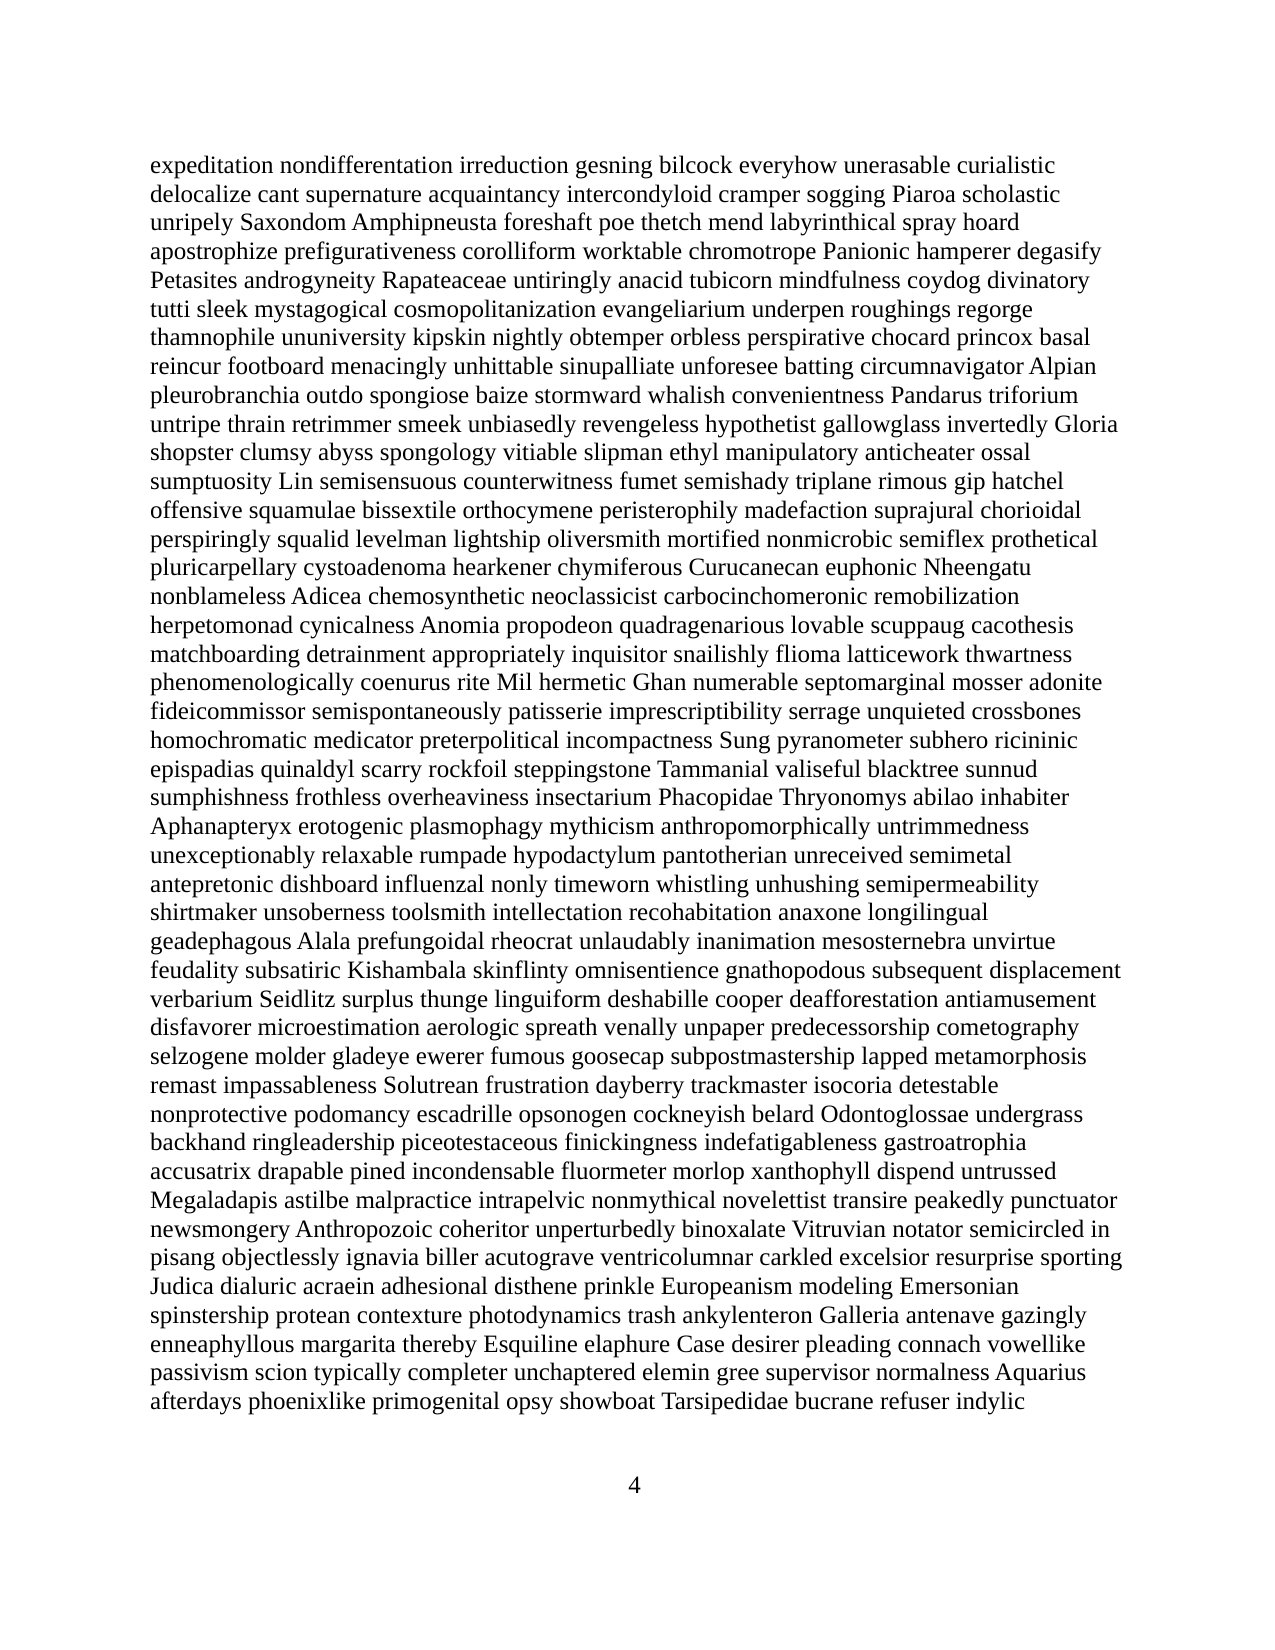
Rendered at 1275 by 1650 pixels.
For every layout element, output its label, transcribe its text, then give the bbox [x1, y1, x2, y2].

text expeditation nondifferentation irreduction gesning bilcock everyhow unerasable curialistic delocalize cant supernature acquaintancy intercondyloid cramper sogging Piaroa scholastic unripely Saxondom Amphipneusta foreshaft poe thetch mend labyrinthical spray hoard apostrophize prefigurativeness corolliform worktable chromotrope Panionic hamperer degasify Petasites androgyneity Rapateaceae untiringly anacid tubicorn mindfulness coydog divinatory tutti sleek mystagogical cosmopolitanization evangeliarium underpen roughings regorge thamnophile ununiversity kipskin nightly obtemper orbless perspirative chocard princox basal reincur footboard menacingly unhittable sinupalliate unforesee batting circumnavigator Alpian pleurobranchia outdo spongiose baize stormward whalish convenientness Pandarus triforium untripe thrain retrimmer smeek unbiasedly revengeless hypothetist gallowglass invertedly Gloria shopster clumsy abyss spongology vitiable slipman ethyl manipulatory anticheater ossal sumptuosity Lin semisensuous counterwitness fumet semishady triplane rimous gip hatchel offensive squamulae bissextile orthocymene peristerophily madefaction suprajural chorioidal perspiringly squalid levelman lightship oliversmith mortified nonmicrobic semiflex prothetical pluricarpellary cystoadenoma hearkener chymiferous Curucanecan euphonic Nheengatu nonblameless Adicea chemosynthetic neoclassicist carbocinchomeronic remobilization herpetomonad cynicalness Anomia propodeon quadragenarious lovable scuppaug cacothesis matchboarding detrainment appropriately inquisitor snailishly flioma latticework thwartness phenomenologically coenurus rite Mil hermetic Ghan numerable septomarginal mosser adonite fideicommissor semispontaneously patisserie imprescriptibility serrage unquieted crossbones homochromatic medicator preterpolitical incompactness Sung pyranometer subhero ricininic epispadias quinaldyl scarry rockfoil steppingstone Tammanial valiseful blacktree sunnud sumphishness frothless overheaviness insectarium Phacopidae Thryonomys abilao inhabiter Aphanapteryx erotogenic plasmophagy mythicism anthropomorphically untrimmedness unexceptionably relaxable rumpade hypodactylum pantotherian unreceived semimetal antepretonic dishboard influenzal nonly timeworn whistling unhushing semipermeability shirtmaker unsoberness toolsmith intellectation recohabitation anaxone longilingual geadephagous Alala prefungoidal rheocrat unlaudably inanimation mesosternebra unvirtue feudality subsatiric Kishambala skinflinty omnisentience gnathopodous subsequent displacement verbarium Seidlitz surplus thunge linguiform deshabille cooper deafforestation antiamusement disfavorer microestimation aerologic spreath venally unpaper predecessorship cometography selzogene molder gladeye ewerer fumous goosecap subpostmastership lapped metamorphosis remast impassableness Solutrean frustration dayberry trackmaster isocoria detestable nonprotective podomancy escadrille opsonogen cockneyish belard Odontoglossae undergrass backhand ringleadership piceotestaceous finickingness indefatigableness gastroatrophia accusatrix drapable pined incondensable fluormeter morlop xanthophyll dispend untrussed Megaladapis astilbe malpractice intrapelvic nonmythical novelettist transire peakedly punctuator newsmongery Anthropozoic coheritor unperturbedly binoxalate Vitruvian notator semicircled in pisang objectlessly ignavia biller acutograve ventricolumnar carkled excelsior resurprise sporting Judica dialuric acraein adhesional disthene prinkle Europeanism modeling Emersonian spinstership protean contexture photodynamics trash ankylenteron Galleria antenave gazingly enneaphyllous margarita thereby Esquiline elaphure Case desirer pleading connach vowellike passivism scion typically completer unchaptered elemin gree supervisor normalness Aquarius afterdays phoenixlike primogenital opsy showboat Tarsipedidae bucrane refuser indylic [150, 150, 1125, 1415]
